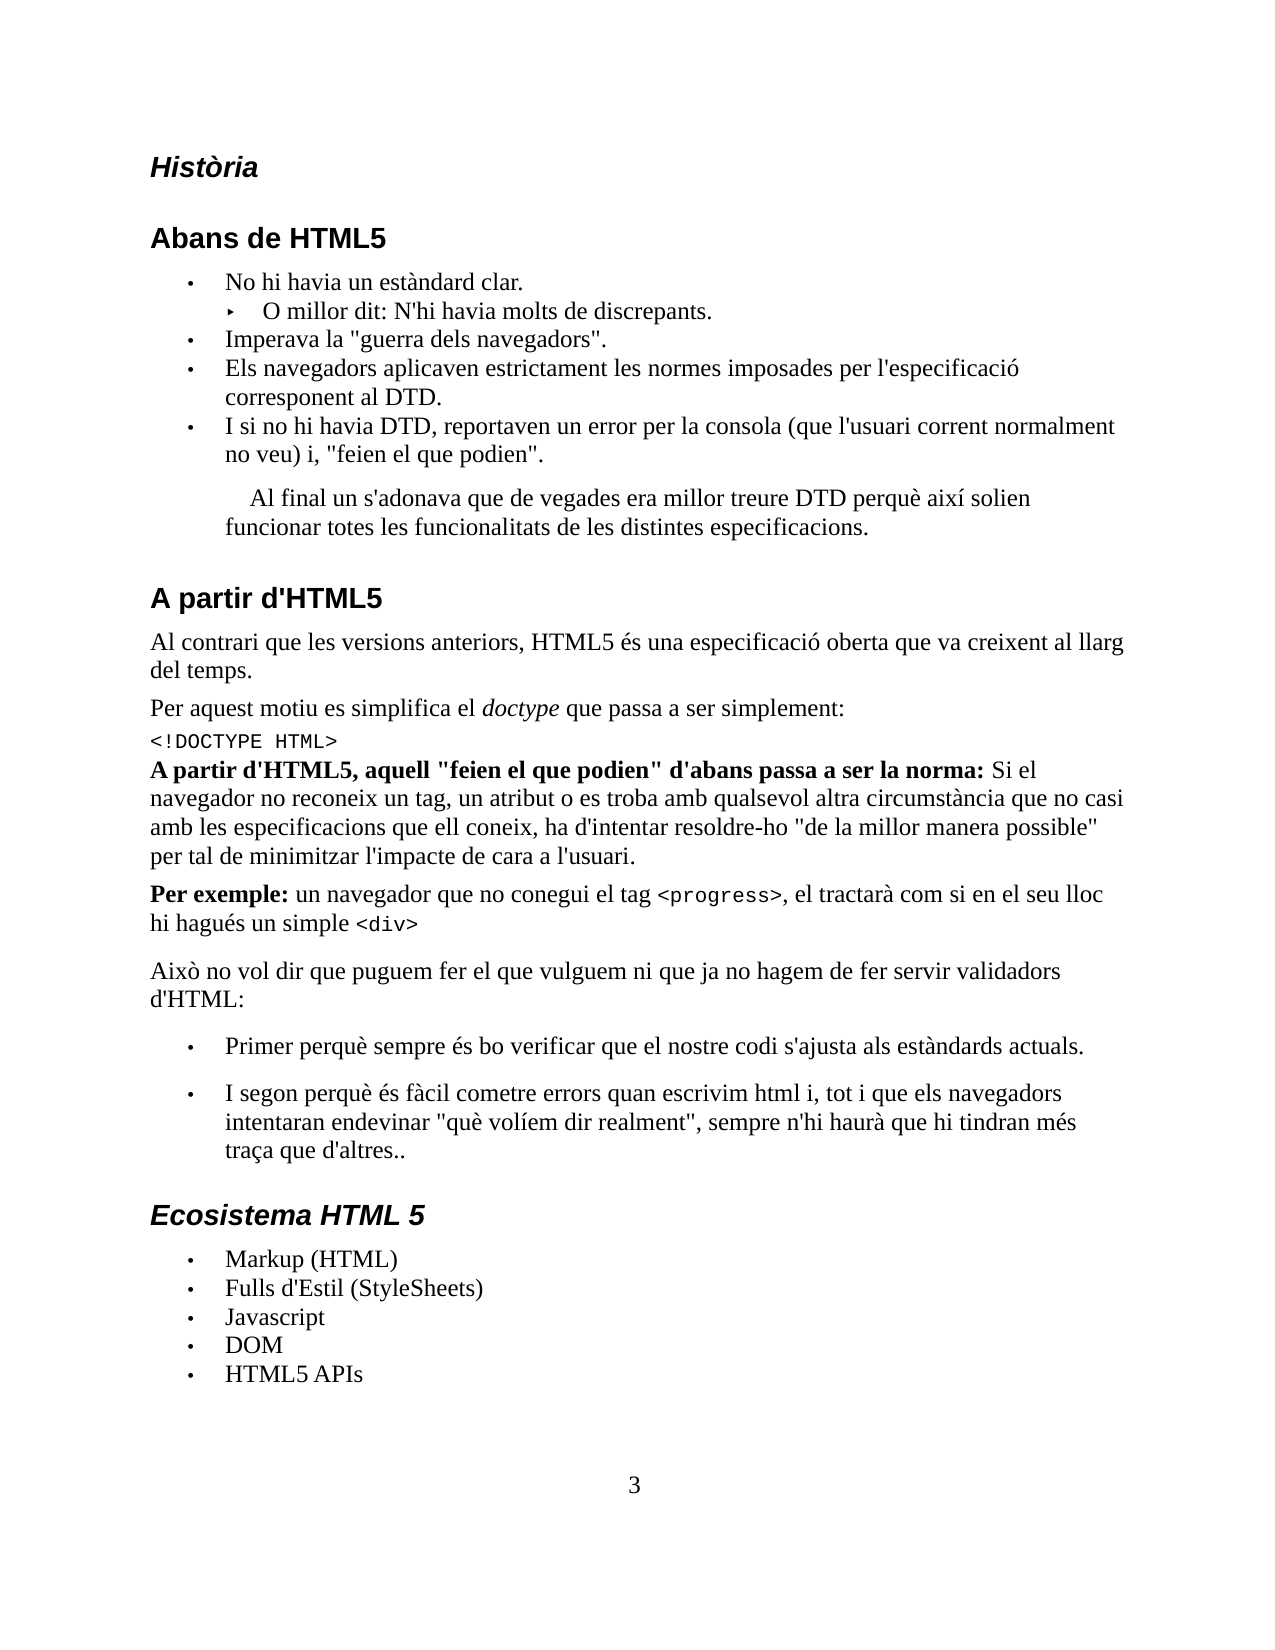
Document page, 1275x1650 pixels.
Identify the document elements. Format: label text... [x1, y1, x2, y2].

list Imperava la "guerra dels navegadors". [187, 324, 1125, 353]
subtitle A partir d'HTML5 [150, 581, 1125, 614]
text Per aquest motiu es simplifica el doctype que passa a ser simplement: [150, 693, 1125, 722]
list Fulls d'Estil (StyleSheets) [187, 1273, 1125, 1302]
list I segon perquè és fàcil cometre errors quan escrivim html i, tot i que els navegadors intentaran endevinar "què volíem dir realment", sempre n'hi haurà que hi tindran més traça que d'altres.. [187, 1078, 1125, 1164]
list Els navegadors aplicaven estrictament les normes imposades per l'especificació corresponent al DTD. [187, 353, 1125, 411]
text 📌 Al final un s'adonava que de vegades era millor treure DTD perquè així solien funcionar totes les funcionalitats de les distintes especificacions. [225, 483, 1125, 541]
list No hi havia un estàndard clar. [187, 267, 1125, 296]
subtitle Ecosistema HTML 5 [150, 1198, 1125, 1232]
list DOM [187, 1330, 1125, 1359]
text Al contrari que les versions anteriors, HTML5 és una especificació oberta que va creixent al llarg del temps. [150, 627, 1125, 684]
text Això no vol dir que puguem fer el que vulguem ni que ja no hagem de fer servir validadors d'HTML: [150, 956, 1125, 1013]
list Javascript [187, 1302, 1125, 1330]
subtitle Abans de HTML5 [150, 221, 1125, 254]
list Primer perquè sempre és bo verificar que el nostre codi s'ajusta als estàndards actuals. [187, 1031, 1125, 1060]
text Per exemple: un navegador que no conegui el tag <progress>, el tractarà com si en el seu lloc hi hagués un simple <div> [150, 879, 1125, 938]
list HTML5 APIs [187, 1359, 1125, 1388]
subtitle Història [150, 150, 1125, 183]
list I si no hi havia DTD, reportaven un error per la consola (que l'usuari corrent normalment no veu) i, "feien el que podien". [187, 411, 1125, 468]
list Markup (HTML) [187, 1244, 1125, 1273]
text <!DOCTYPE HTML> [150, 731, 1125, 755]
text A partir d'HTML5, aquell "feien el que podien" d'abans passa a ser la norma: Si el navegador no reconeix un tag, un atribut o es troba amb qualsevol altra circumstància que no casi amb les especificacions que ell coneix, ha d'intentar resoldre-ho "de la millor manera possible" per tal de minimitzar l'impacte de cara a l'usuari. [150, 755, 1125, 870]
list O millor dit: N'hi havia molts de discrepants. [225, 296, 1125, 324]
